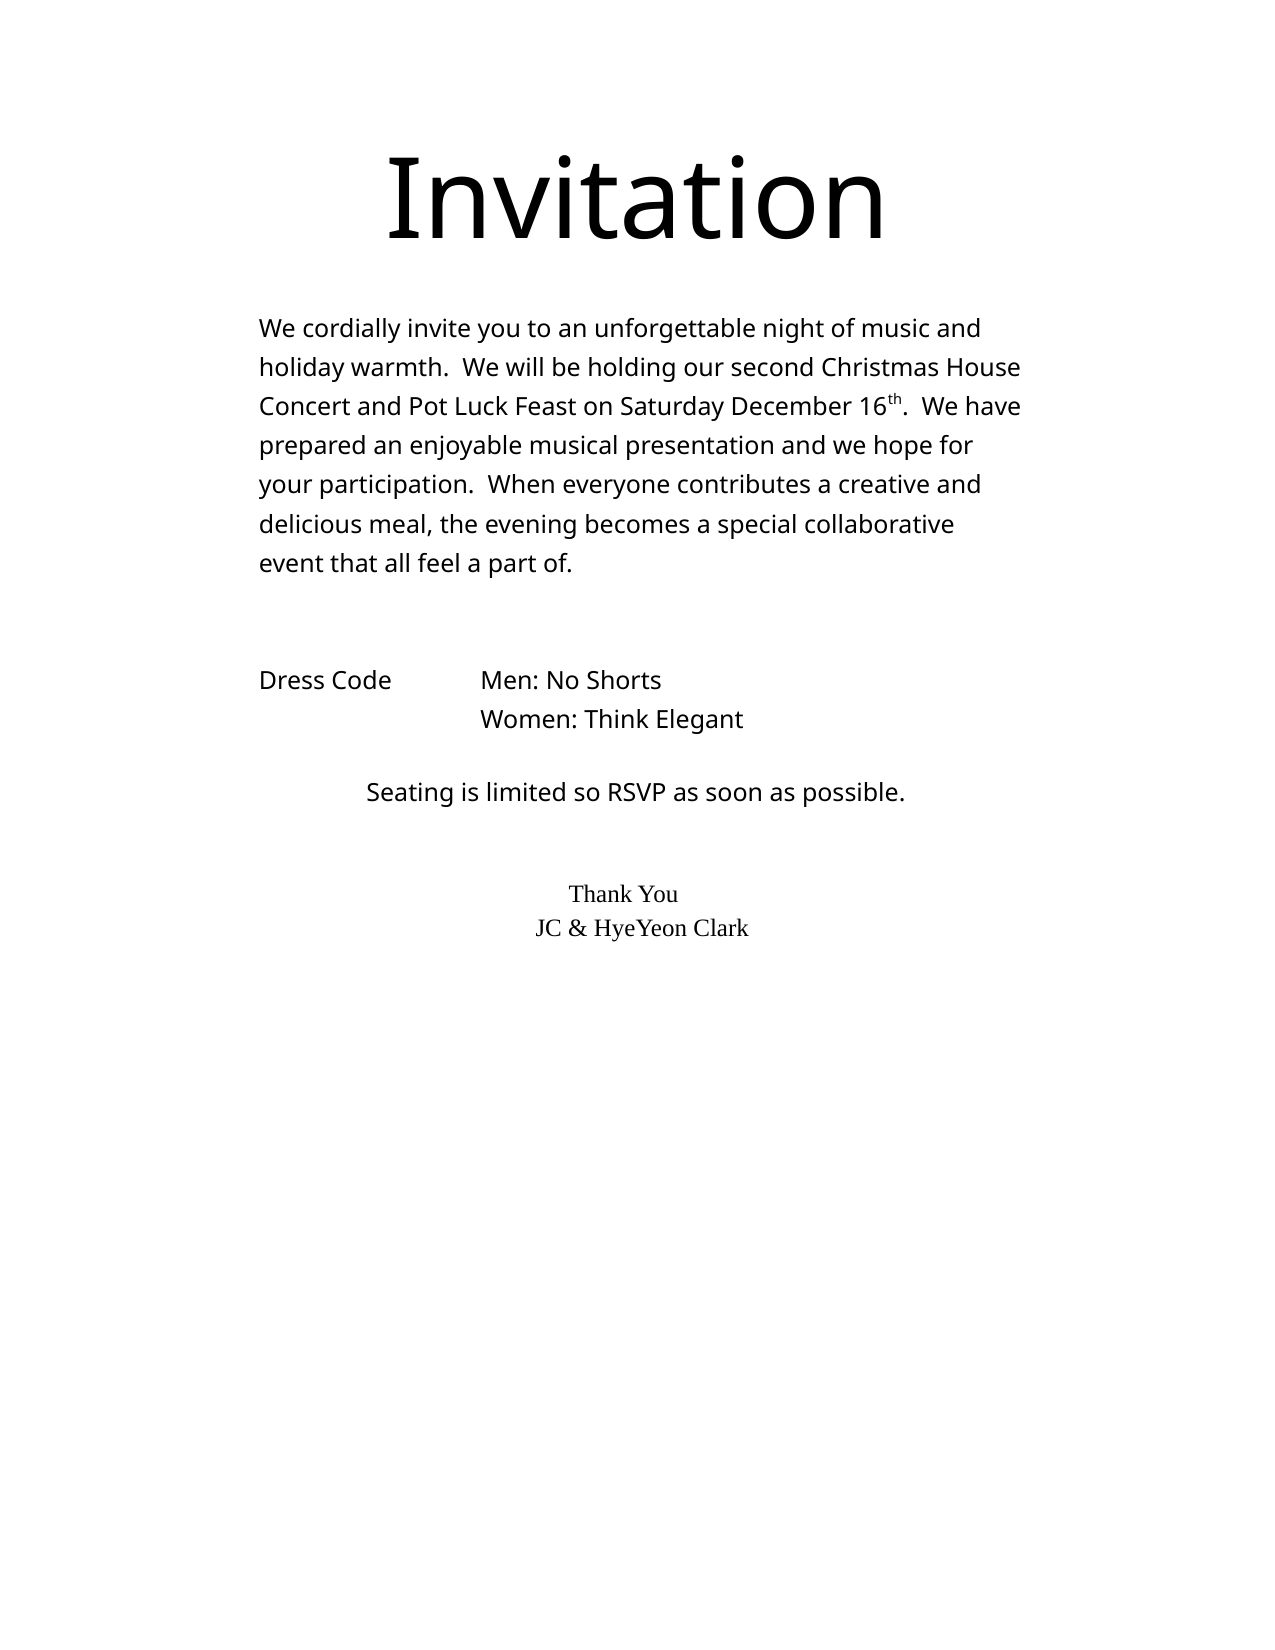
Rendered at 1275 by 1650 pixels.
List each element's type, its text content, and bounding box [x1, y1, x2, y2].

text Dress Code Men: No Shorts [259, 663, 1026, 697]
text Women: Think Elegant [259, 702, 1026, 736]
text Seating is limited so RSVP as soon as possible. [259, 774, 1026, 808]
text Thank You [259, 879, 1026, 908]
text JC & HyeYeon Clark [259, 913, 1026, 941]
text Invitation [118, 118, 1157, 271]
text We cordially invite you to an unforgettable night of music and holiday warmth. We will be holding our second Christmas House Concert and Pot Luck Feast on Saturday December 16th. We have prepared an enjoyable musical presentation and we hope for your participation. When everyone contributes a creative and delicious meal, the evening becomes a special collaborative event that all feel a part of. [259, 311, 1026, 579]
